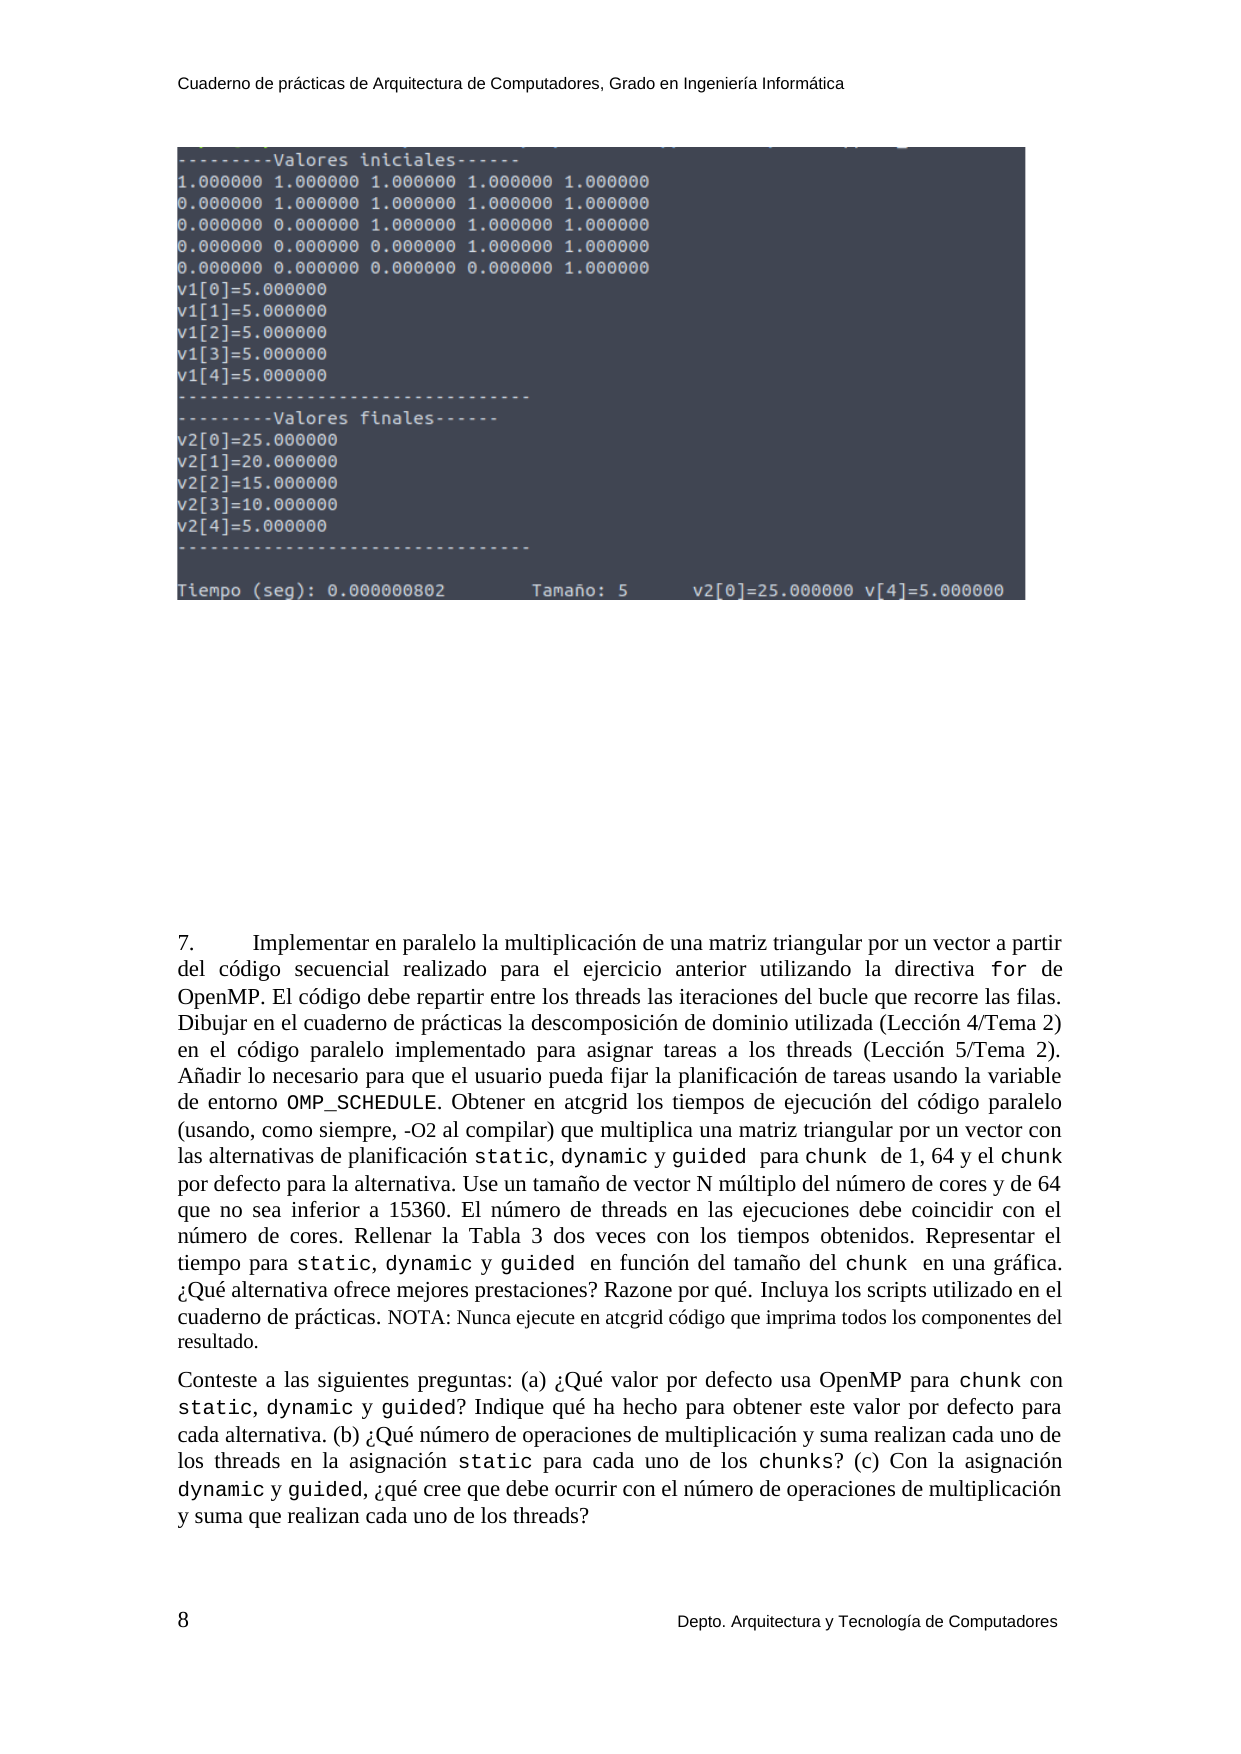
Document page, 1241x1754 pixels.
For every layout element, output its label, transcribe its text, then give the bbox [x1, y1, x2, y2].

list Conteste a las siguientes preguntas: (a) ¿Qué valor por defecto usa OpenMP para chunk con static, dynamic y guided? Indique qué ha hecho para obtener este valor por defecto para cada alternativa. (b) ¿Qué número de operaciones de multiplicación y suma realizan cada uno de los threads en la asignación static para cada uno de los chunks? (c) Con la asignación dynamic y guided, ¿qué cree que debe ocurrir con el número de operaciones de multiplicación y suma que realizan cada uno de los threads? [177, 1366, 1063, 1529]
list Implementar en paralelo la multiplicación de una matriz triangular por un vector a partir del código secuencial realizado para el ejercicio anterior utilizando la directiva for de OpenMP. El código debe repartir entre los threads las iteraciones del bucle que recorre las filas. Dibujar en el cuaderno de prácticas la descomposición de dominio utilizada (Lección 4/Tema 2) en el código paralelo implementado para asignar tareas a los threads (Lección 5/Tema 2). Añadir lo necesario para que el usuario pueda fijar la planificación de tareas usando la variable de entorno OMP_SCHEDULE. Obtener en atcgrid los tiempos de ejecución del código paralelo (usando, como siempre, -O2 al compilar) que multiplica una matriz triangular por un vector con las alternativas de planificación static, dynamic y guided para chunk de 1, 64 y el chunk por defecto para la alternativa. Use un tamaño de vector N múltiplo del número de cores y de 64 que no sea inferior a 15360. El número de threads en las ejecuciones debe coincidir con el número de cores. Rellenar la Tabla 3 dos veces con los tiempos obtenidos. Representar el tiempo para static, dynamic y guided en función del tamaño del chunk en una gráfica. ¿Qué alternativa ofrece mejores prestaciones? Razone por qué. Incluya los scripts utilizado en el cuaderno de prácticas. NOTA: Nunca ejecute en atcgrid código que imprima todos los componentes del resultado. [177, 929, 1063, 1353]
picture [177, 147, 1026, 600]
